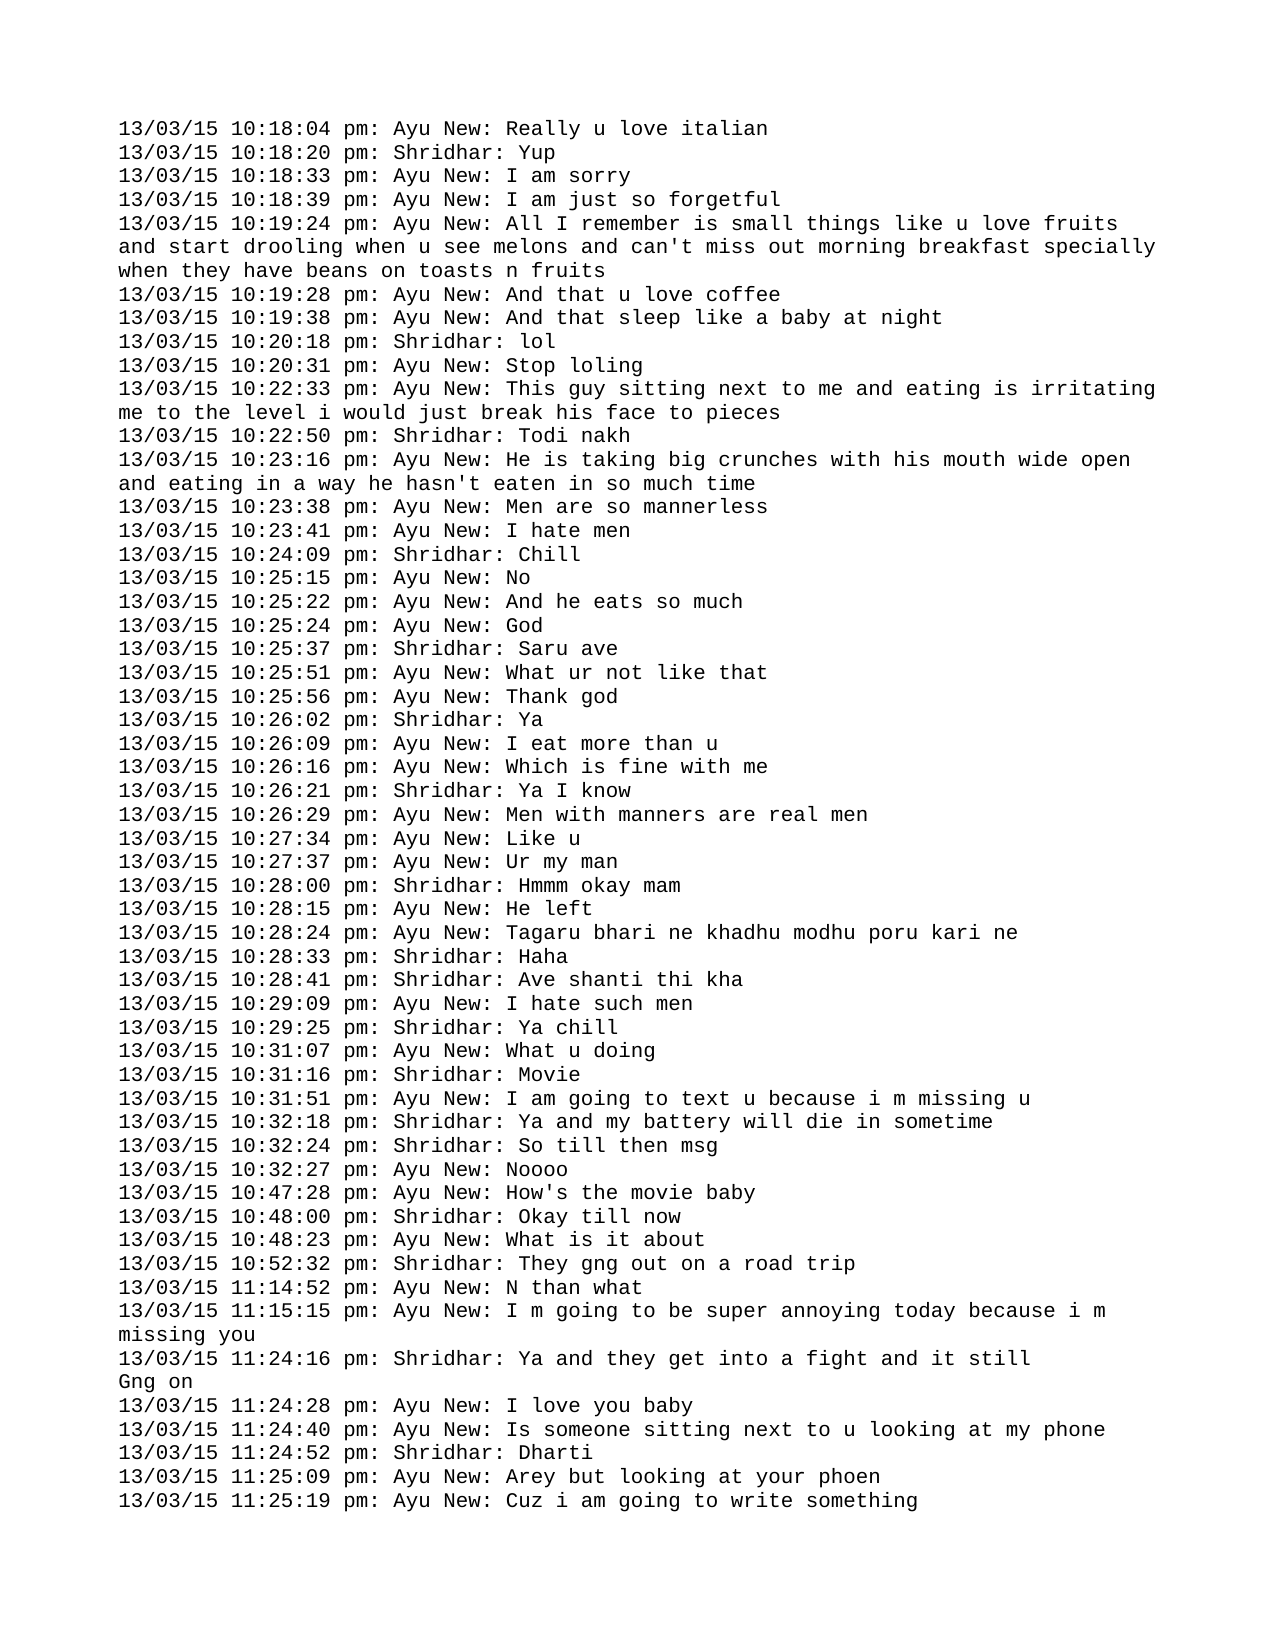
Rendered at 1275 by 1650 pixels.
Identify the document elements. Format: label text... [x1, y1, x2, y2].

text 13/03/15 10:20:31 pm: Ayu New: Stop loling [118, 354, 1157, 378]
text 13/03/15 10:25:56 pm: Ayu New: Thank god [118, 686, 1157, 709]
text 13/03/15 10:32:18 pm: Shridhar: Ya and my battery will die in sometime [118, 1111, 1157, 1135]
text 13/03/15 10:18:20 pm: Shridhar: Yup [118, 142, 1157, 165]
text 13/03/15 10:47:28 pm: Ayu New: How's the movie baby [118, 1182, 1157, 1206]
text 13/03/15 10:28:33 pm: Shridhar: Haha [118, 946, 1157, 969]
text 13/03/15 11:25:09 pm: Ayu New: Arey but looking at your phoen [118, 1466, 1157, 1489]
text 13/03/15 10:48:00 pm: Shridhar: Okay till now [118, 1206, 1157, 1229]
text 13/03/15 10:31:51 pm: Ayu New: I am going to text u because i m missing u [118, 1088, 1157, 1111]
text 13/03/15 10:25:15 pm: Ayu New: No [118, 567, 1157, 591]
text 13/03/15 10:19:24 pm: Ayu New: All I remember is small things like u love fruits and start drooling when u see melons and can't miss out morning breakfast specially when they have beans on toasts n fruits [118, 213, 1157, 284]
text 13/03/15 10:26:16 pm: Ayu New: Which is fine with me [118, 757, 1157, 780]
text 13/03/15 10:48:23 pm: Ayu New: What is it about [118, 1229, 1157, 1253]
text 13/03/15 10:18:04 pm: Ayu New: Really u love italian [118, 118, 1157, 142]
text 13/03/15 10:26:21 pm: Shridhar: Ya I know [118, 780, 1157, 804]
text 13/03/15 10:29:25 pm: Shridhar: Ya chill [118, 1017, 1157, 1040]
text 13/03/15 10:25:24 pm: Ayu New: God [118, 615, 1157, 638]
text 13/03/15 10:27:37 pm: Ayu New: Ur my man [118, 851, 1157, 875]
text 13/03/15 10:22:33 pm: Ayu New: This guy sitting next to me and eating is irritating me to the level i would just break his face to pieces [118, 378, 1157, 426]
text 13/03/15 10:23:38 pm: Ayu New: Men are so mannerless [118, 496, 1157, 520]
text 13/03/15 10:20:18 pm: Shridhar: lol [118, 331, 1157, 354]
text 13/03/15 10:28:15 pm: Ayu New: He left [118, 898, 1157, 922]
text 13/03/15 10:26:02 pm: Shridhar: Ya [118, 709, 1157, 733]
text 13/03/15 11:25:19 pm: Ayu New: Cuz i am going to write something [118, 1489, 1157, 1513]
text 13/03/15 10:25:51 pm: Ayu New: What ur not like that [118, 662, 1157, 686]
text 13/03/15 10:19:28 pm: Ayu New: And that u love coffee [118, 284, 1157, 307]
text 13/03/15 10:27:34 pm: Ayu New: Like u [118, 827, 1157, 851]
text 13/03/15 10:25:37 pm: Shridhar: Saru ave [118, 638, 1157, 662]
text 13/03/15 10:32:24 pm: Shridhar: So till then msg [118, 1135, 1157, 1158]
text 13/03/15 10:31:07 pm: Ayu New: What u doing [118, 1040, 1157, 1064]
text 13/03/15 10:23:16 pm: Ayu New: He is taking big crunches with his mouth wide open and eating in a way he hasn't eaten in so much time [118, 449, 1157, 496]
text 13/03/15 10:19:38 pm: Ayu New: And that sleep like a baby at night [118, 307, 1157, 331]
text 13/03/15 10:52:32 pm: Shridhar: They gng out on a road trip [118, 1253, 1157, 1277]
text 13/03/15 10:24:09 pm: Shridhar: Chill [118, 544, 1157, 567]
text 13/03/15 10:26:09 pm: Ayu New: I eat more than u [118, 733, 1157, 757]
text 13/03/15 11:24:52 pm: Shridhar: Dharti [118, 1442, 1157, 1466]
text 13/03/15 11:24:40 pm: Ayu New: Is someone sitting next to u looking at my phone [118, 1419, 1157, 1442]
text 13/03/15 10:28:00 pm: Shridhar: Hmmm okay mam [118, 875, 1157, 898]
text Gng on [118, 1371, 1157, 1395]
text 13/03/15 11:24:16 pm: Shridhar: Ya and they get into a fight and it still [118, 1348, 1157, 1371]
text 13/03/15 10:26:29 pm: Ayu New: Men with manners are real men [118, 804, 1157, 827]
text 13/03/15 10:18:39 pm: Ayu New: I am just so forgetful [118, 189, 1157, 213]
text 13/03/15 10:25:22 pm: Ayu New: And he eats so much [118, 591, 1157, 615]
text 13/03/15 10:22:50 pm: Shridhar: Todi nakh [118, 426, 1157, 449]
text 13/03/15 10:32:27 pm: Ayu New: Noooo [118, 1158, 1157, 1182]
text 13/03/15 11:14:52 pm: Ayu New: N than what [118, 1277, 1157, 1300]
text 13/03/15 10:29:09 pm: Ayu New: I hate such men [118, 993, 1157, 1017]
text 13/03/15 11:15:15 pm: Ayu New: I m going to be super annoying today because i m missing you [118, 1300, 1157, 1348]
text 13/03/15 10:28:24 pm: Ayu New: Tagaru bhari ne khadhu modhu poru kari ne [118, 922, 1157, 946]
text 13/03/15 10:31:16 pm: Shridhar: Movie [118, 1064, 1157, 1088]
text 13/03/15 11:24:28 pm: Ayu New: I love you baby [118, 1395, 1157, 1419]
text 13/03/15 10:18:33 pm: Ayu New: I am sorry [118, 165, 1157, 189]
text 13/03/15 10:28:41 pm: Shridhar: Ave shanti thi kha [118, 969, 1157, 993]
text 13/03/15 10:23:41 pm: Ayu New: I hate men [118, 520, 1157, 544]
